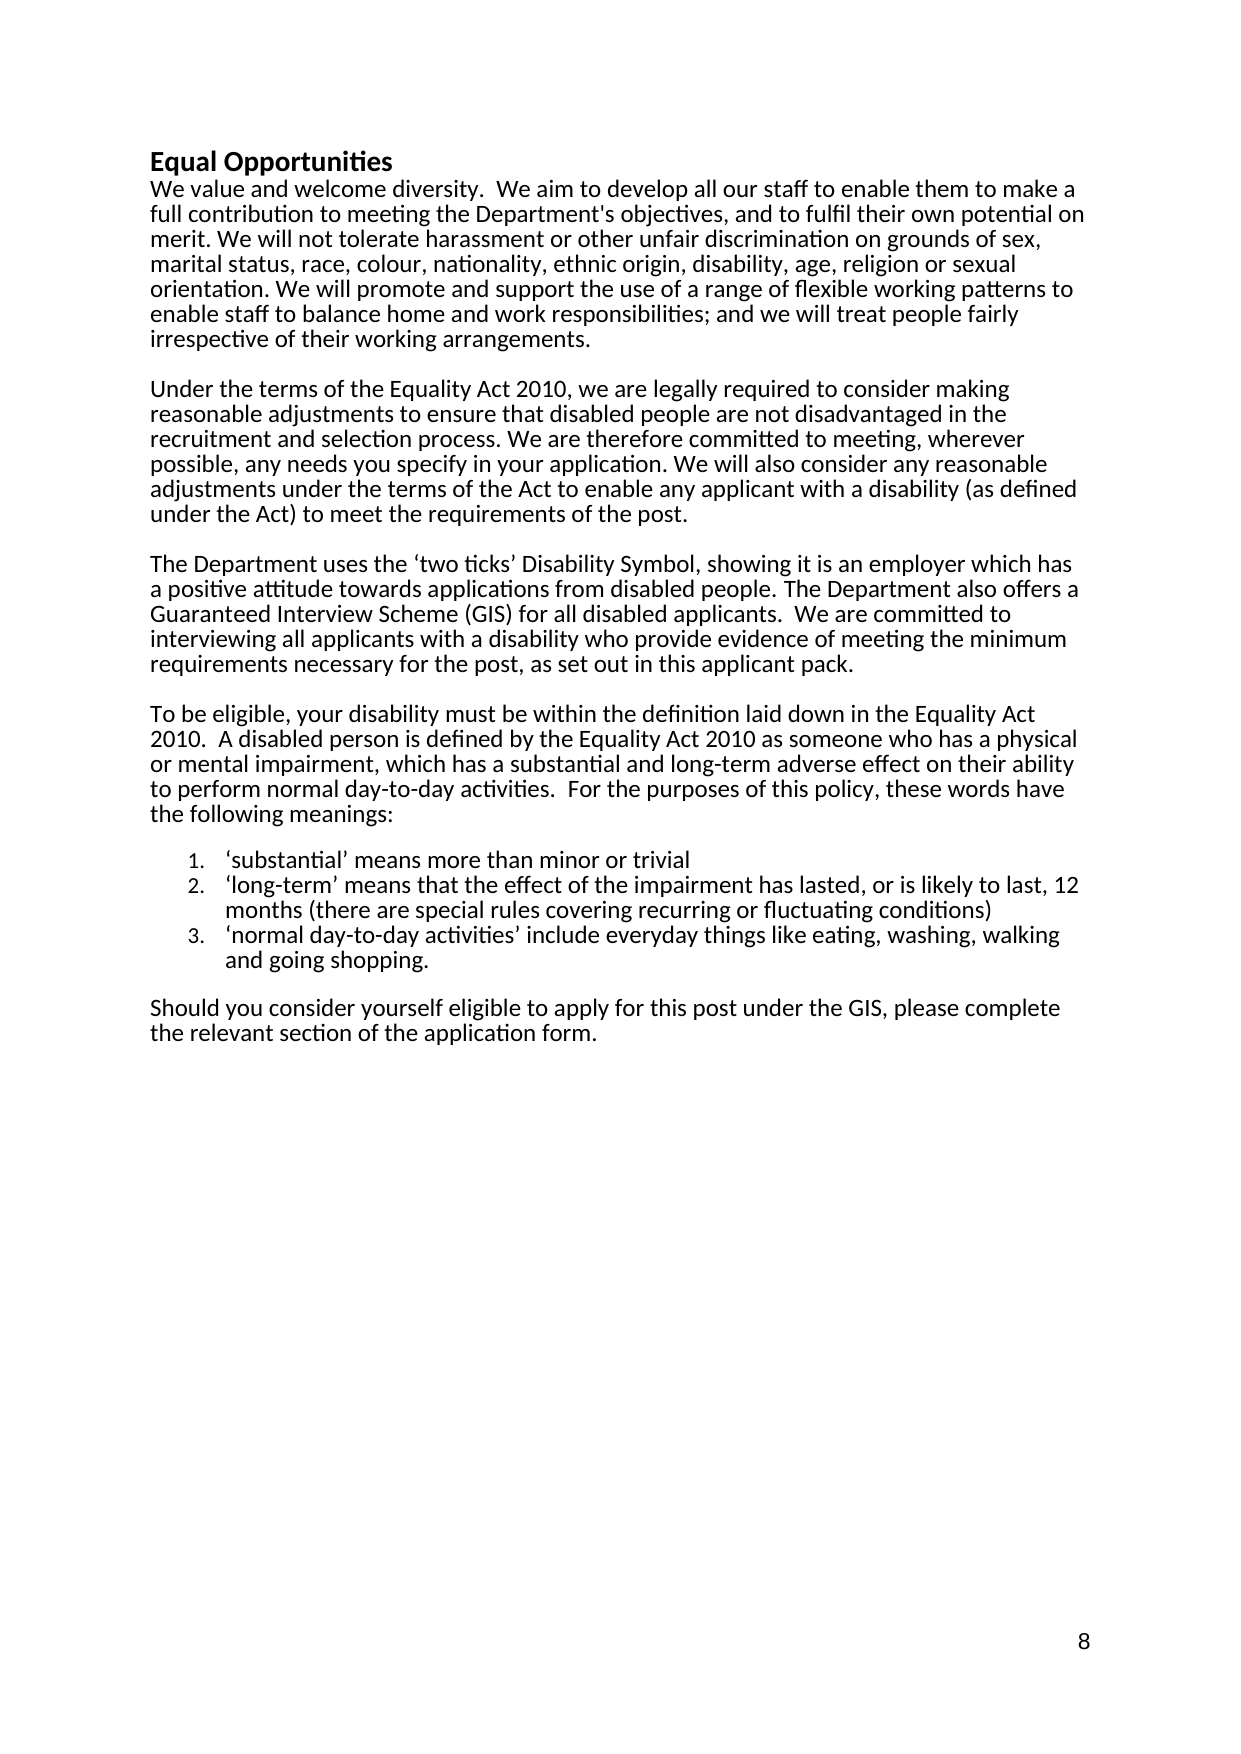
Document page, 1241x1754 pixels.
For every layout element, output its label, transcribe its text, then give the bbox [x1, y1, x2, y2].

text Under the terms of the Equality Act 2010, we are legally required to consider making reasonable adjustments to ensure that disabled people are not disadvantaged in the recruitment and selection process. We are therefore committed to meeting, wherever possible, any needs you specify in your application. We will also consider any reasonable adjustments under the terms of the Act to enable any applicant with a disability (as defined under the Act) to meet the requirements of the post. [150, 379, 1090, 529]
list ‘normal day-to-day activities’ include everyday things like eating, washing, walking and going shopping. [187, 925, 1090, 975]
text We value and welcome diversity. We aim to develop all our staff to enable them to make a full contribution to meeting the Department's objectives, and to fulfil their own potential on merit. We will not tolerate harassment or other unfair discrimination on grounds of sex, marital status, race, colour, nationality, ethnic origin, disability, age, religion or sexual orientation. We will promote and support the use of a range of flexible working patterns to enable staff to balance home and work responsibilities; and we will treat people fairly irrespective of their working arrangements. [150, 179, 1090, 354]
text The Department uses the ‘two ticks’ Disability Symbol, showing it is an employer which has a positive attitude towards applications from disabled people. The Department also offers a Guaranteed Interview Scheme (GIS) for all disabled applicants. We are committed to interviewing all applicants with a disability who provide evidence of meeting the minimum requirements necessary for the post, as set out in this applicant pack. [150, 554, 1090, 679]
text Should you consider yourself eligible to apply for this post under the GIS, please complete the relevant section of the application form. [150, 998, 1090, 1048]
text To be eligible, your disability must be within the definition laid down in the Equality Act 2010. A disabled person is defined by the Equality Act 2010 as someone who has a physical or mental impairment, which has a substantial and long-term adverse effect on their ability to perform normal day-to-day activities. For the purposes of this policy, these words have the following meanings: [150, 704, 1090, 829]
list ‘long-term’ means that the effect of the impairment has lasted, or is likely to last, 12 months (there are special rules covering recurring or fluctuating conditions) [187, 875, 1090, 925]
text Equal Opportunities [150, 150, 1090, 179]
list ‘substantial’ means more than minor or trivial [187, 850, 1090, 875]
